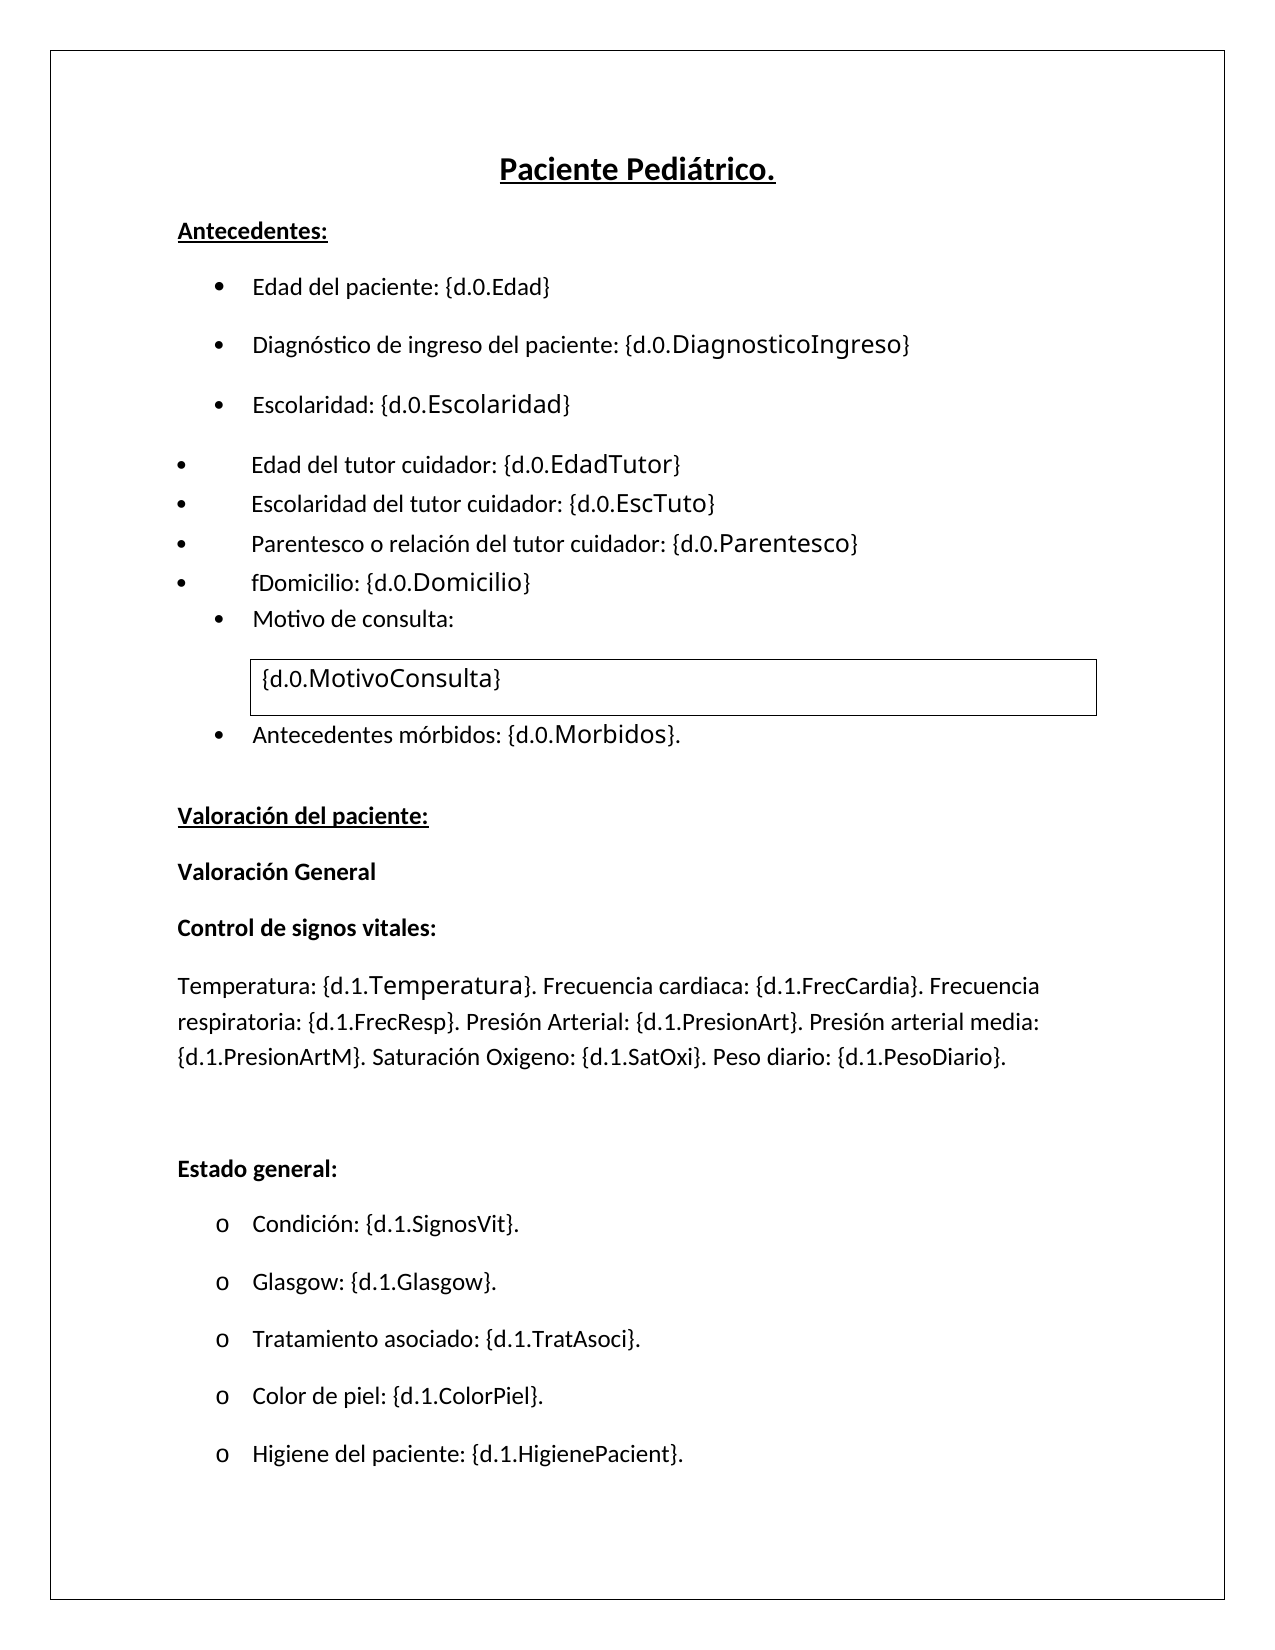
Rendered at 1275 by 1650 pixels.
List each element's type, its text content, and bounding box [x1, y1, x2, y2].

list Glasgow: {d.1.Glasgow}. [215, 1266, 1098, 1298]
table_header {d.0.MotivoConsulta} [251, 660, 1096, 715]
text Paciente Pediátrico. [177, 148, 1098, 188]
list Edad del paciente: {d.0.Edad} [215, 271, 1098, 302]
text Antecedentes: [177, 215, 1098, 246]
text Valoración General [177, 856, 1098, 886]
list Edad del tutor cuidador: {d.0.EdadTutor} [177, 447, 1038, 481]
list Tratamiento asociado: {d.1.TratAsoci}. [215, 1323, 1098, 1355]
list Motivo de consulta: [215, 603, 1098, 634]
list Condición: {d.1.SignosVit}. [215, 1208, 1098, 1240]
list Diagnóstico de ingreso del paciente: {d.0.DiagnosticoIngreso} [215, 327, 1098, 361]
text Valoración del paciente: [177, 800, 1098, 831]
list Parentesco o relación del tutor cuidador: {d.0.Parentesco} [177, 525, 1038, 559]
list Antecedentes mórbidos: {d.0.Morbidos}. [215, 716, 1098, 750]
list Escolaridad: {d.0.Escolaridad} [215, 387, 1098, 421]
text Temperatura: {d.1.Temperatura}. Frecuencia cardiaca: {d.1.FrecCardia}. Frecuencia respiratoria: {d.1.FrecResp}. Presión Arterial: {d.1.PresionArt}. Presión arterial media: {d.1.PresionArtM}. Saturación Oxigeno: {d.1.SatOxi}. Peso diario: {d.1.PesoDiario}. [177, 967, 1098, 1072]
text Control de signos vitales: [177, 912, 1098, 942]
list Escolaridad del tutor cuidador: {d.0.EscTuto} [177, 486, 1038, 520]
list Higiene del paciente: {d.1.HigienePacient}. [215, 1438, 1098, 1469]
list Color de piel: {d.1.ColorPiel}. [215, 1380, 1098, 1412]
list fDomicilio: {d.0.Domicilio} [177, 564, 1038, 598]
text Estado general: [177, 1153, 1098, 1183]
